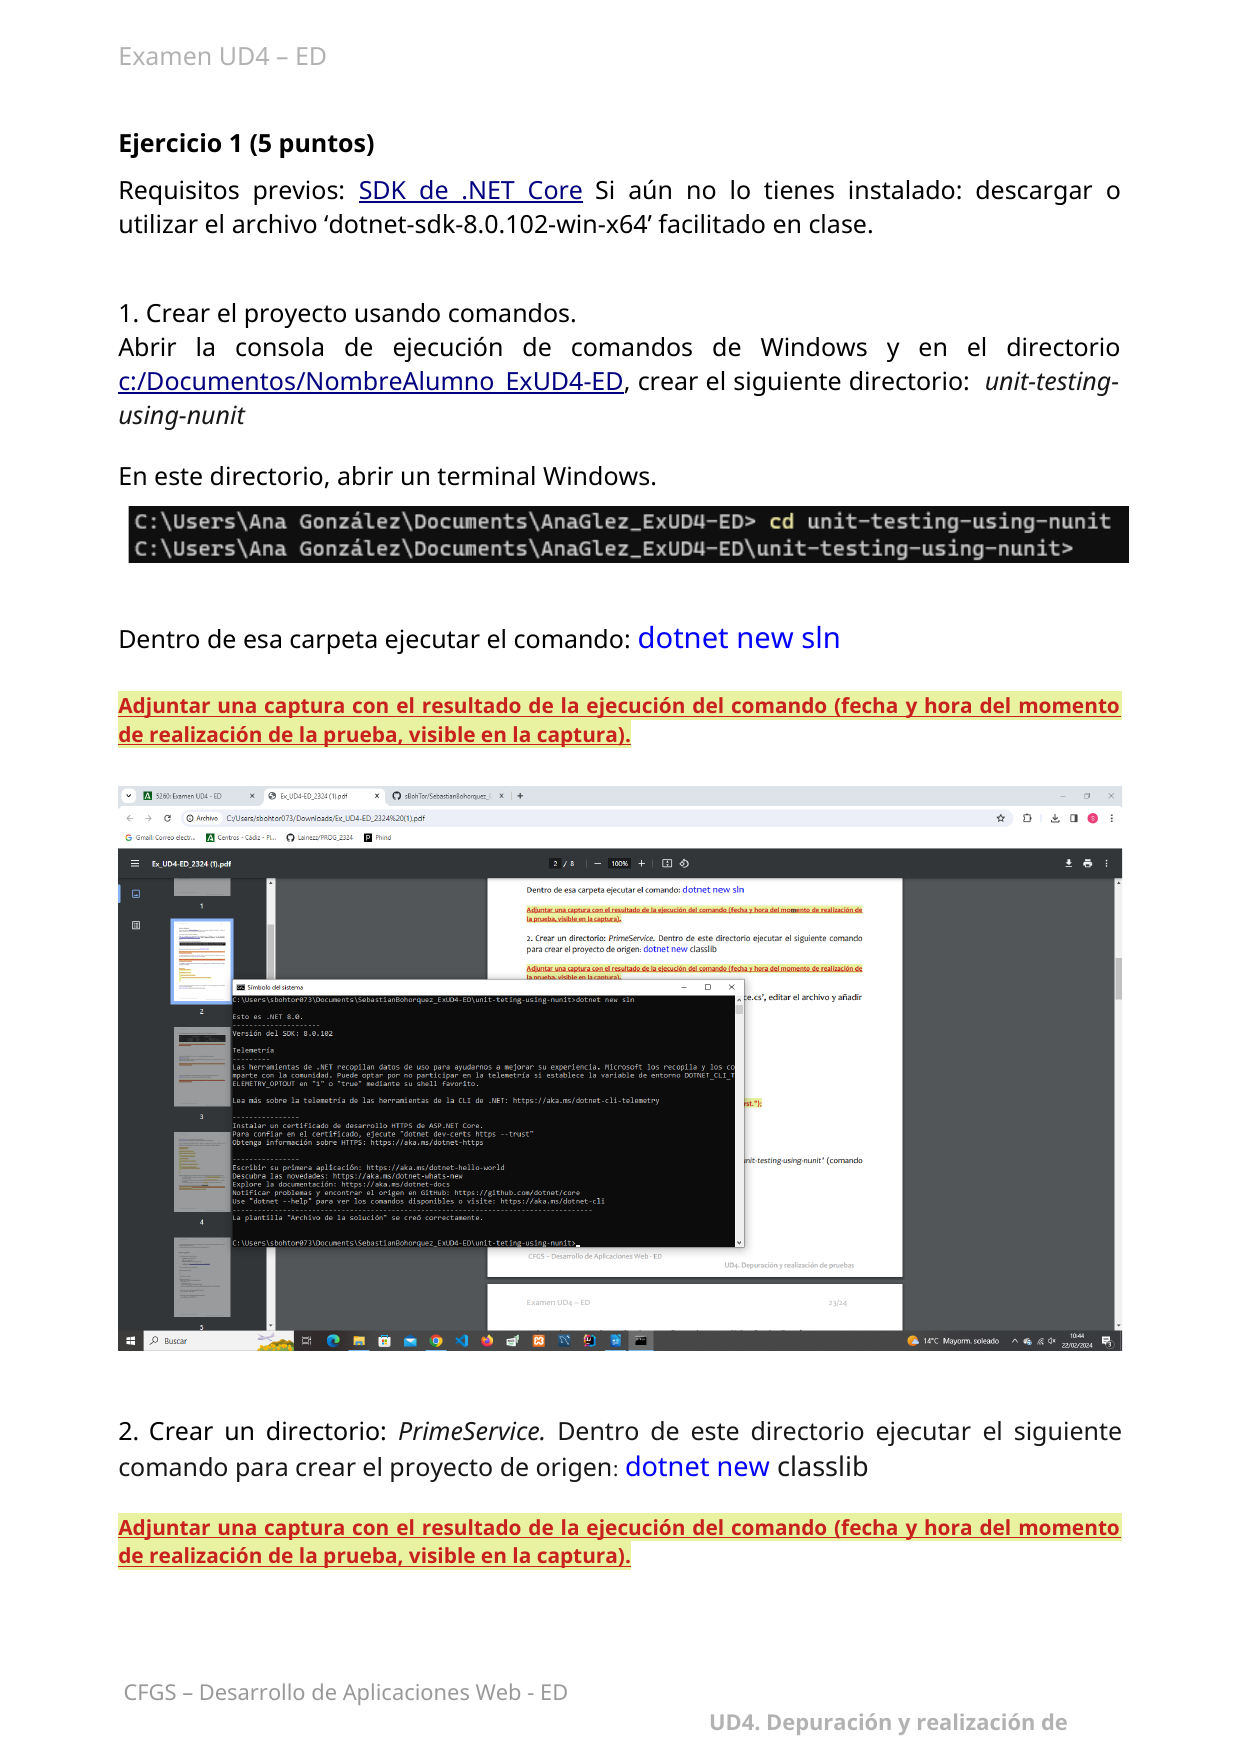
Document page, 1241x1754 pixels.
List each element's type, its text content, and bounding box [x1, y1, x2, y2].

subtitle Ejercicio 1 (5 puntos) [118, 126, 1122, 160]
text En este directorio, abrir un terminal Windows. [118, 459, 1122, 493]
text Adjuntar una captura con el resultado de la ejecución del comando (fecha y hora del momento de realización de la prueba, visible en la captura). [118, 691, 1122, 748]
text 1. Crear el proyecto usando comandos. [118, 295, 1122, 329]
text Adjuntar una captura con el resultado de la ejecución del comando (fecha y hora del momento de realización de la prueba, visible en la captura). [118, 1513, 1122, 1570]
picture [118, 786, 1123, 1351]
picture [128, 506, 1129, 563]
text Abrir la consola de ejecución de comandos de Windows y en el directorio c:/Documentos/NombreAlumno_ExUD4-ED, crear el siguiente directorio: unit-testing-using-nunit [118, 329, 1122, 431]
text Requisitos previos: SDK de .NET Core Si aún no lo tienes instalado: descargar o utilizar el archivo ‘dotnet-sdk-8.0.102-win-x64’ facilitado en clase. [118, 172, 1122, 241]
text 2. Crear un directorio: PrimeService. Dentro de este directorio ejecutar el siguiente comando para crear el proyecto de origen: dotnet new classlib [118, 1413, 1122, 1484]
text Dentro de esa carpeta ejecutar el comando: dotnet new sln [118, 618, 1122, 657]
